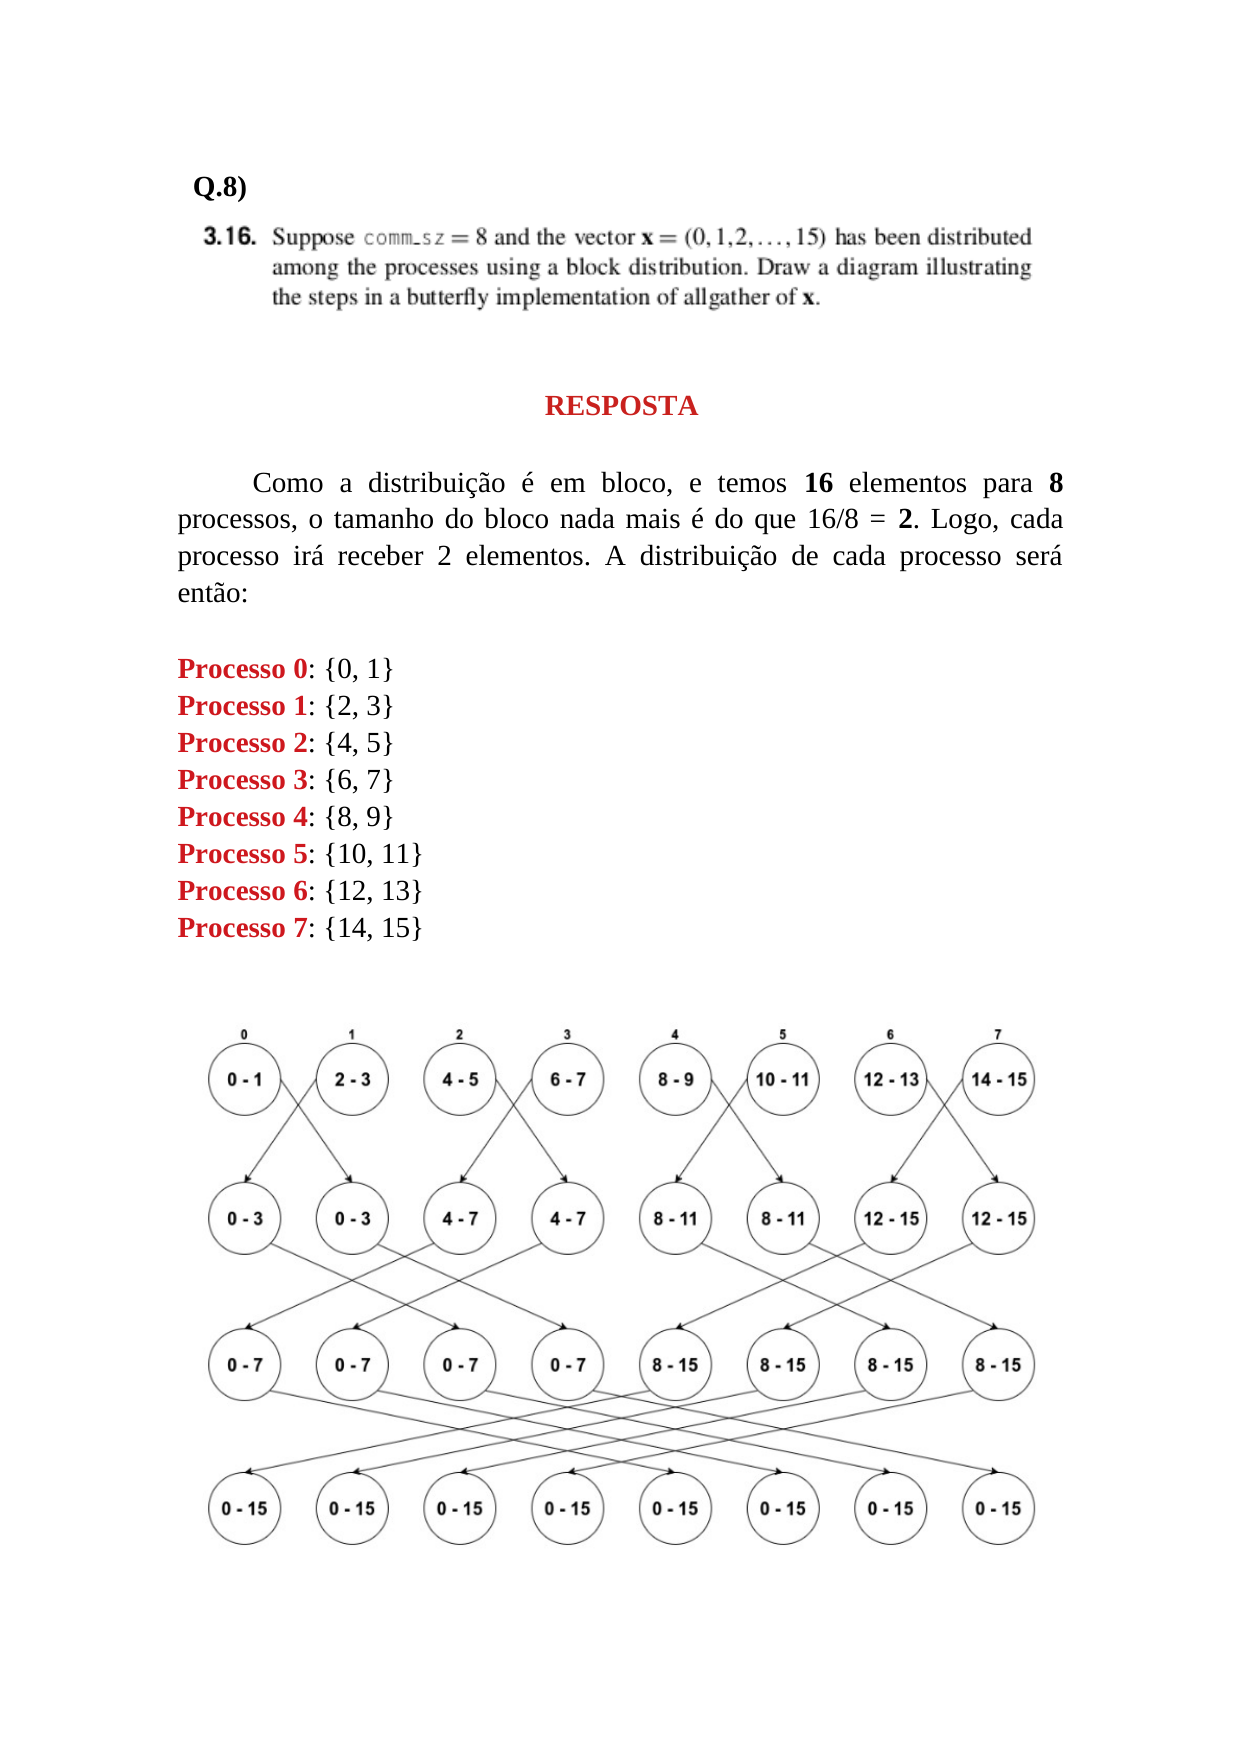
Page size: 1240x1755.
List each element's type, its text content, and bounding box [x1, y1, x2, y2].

text Processo 0: {0, 1} Processo 1: {2, 3} Processo 2: {4, 5} Processo 3: {6, 7} Processo 4: {8, 9} Processo 5: {10, 11} Processo 6: {12, 13} Processo 7: {14, 15} [177, 652, 1063, 980]
picture [177, 1022, 1064, 1568]
text Q.8) [193, 169, 1049, 203]
text Como a distribuição é em bloco, e temos 16 elementos para 8 processos, o tamanho do bloco nada mais é do que 16/8 = 2. Logo, cada processo irá receber 2 elementos. A distribuição de cada processo será então: [177, 465, 1063, 609]
subtitle RESPOSTA [179, 388, 1063, 422]
picture [177, 207, 1056, 319]
